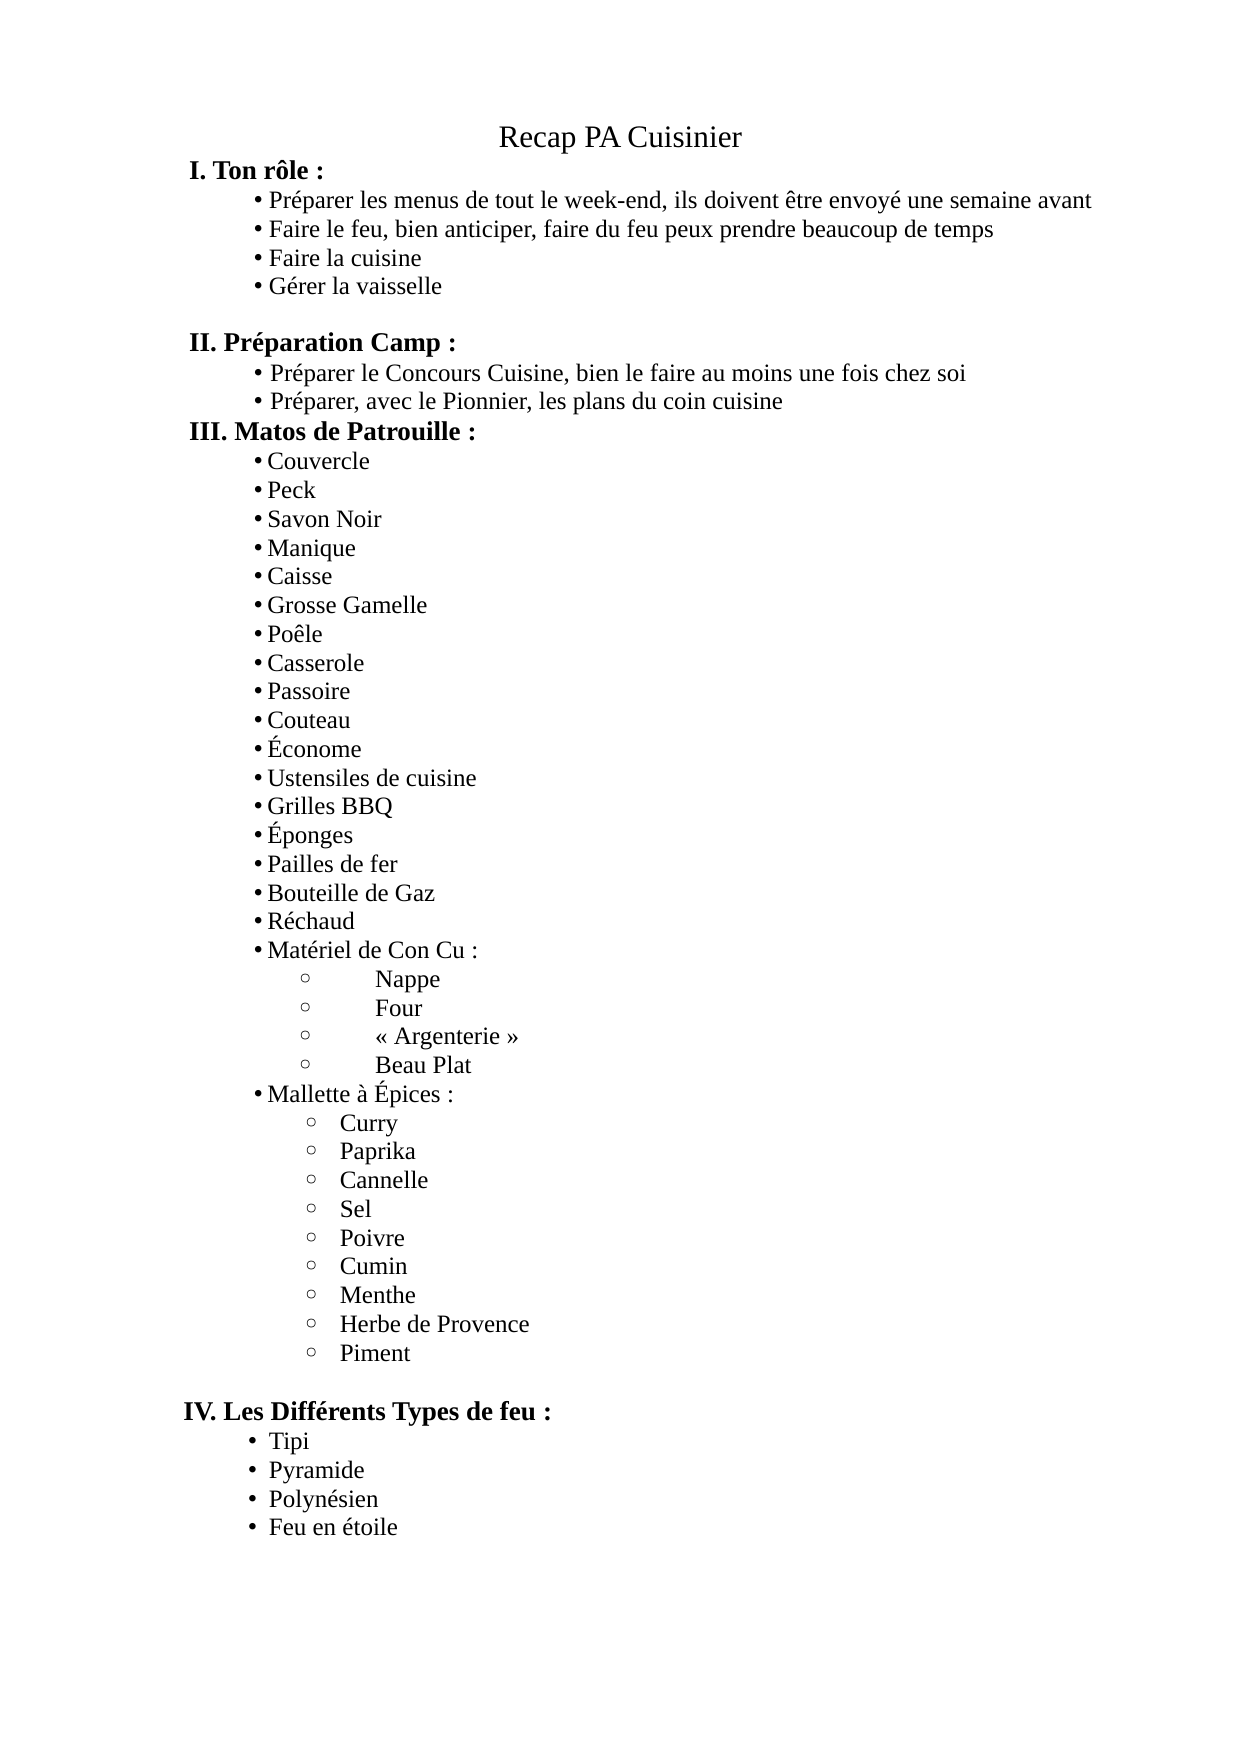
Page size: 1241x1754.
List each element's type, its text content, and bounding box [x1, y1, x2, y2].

list Poêle [254, 619, 1122, 648]
list Grilles BBQ [254, 791, 1122, 820]
list Manique [254, 533, 1122, 561]
list Paprika [266, 1136, 1122, 1165]
list Grosse Gamelle [254, 590, 1122, 619]
list Éponges [254, 820, 1122, 849]
list Casserole [254, 648, 1122, 676]
list Mallette à Épices : [254, 1079, 1122, 1108]
list « Argenterie » [295, 1021, 1122, 1050]
list Préparer les menus de tout le week-end, ils doivent être envoyé une semaine avant [195, 185, 1122, 214]
list Pyramide [195, 1455, 1122, 1484]
list Sel [266, 1194, 1122, 1223]
list Couvercle [254, 446, 1122, 475]
list Herbe de Provence [266, 1309, 1122, 1338]
text III. Matos de Patrouille : [118, 415, 1122, 446]
list Peck [254, 475, 1122, 504]
list Beau Plat [295, 1050, 1122, 1079]
list Cannelle [266, 1165, 1122, 1194]
list Préparer le Concours Cuisine, bien le faire au moins une fois chez soi [254, 358, 1122, 386]
list Savon Noir [254, 504, 1122, 533]
list Curry [266, 1108, 1122, 1136]
text IV. Les Différents Types de feu : [118, 1395, 1122, 1426]
text I. Ton rôle : [118, 154, 1122, 185]
list Préparer, avec le Pionnier, les plans du coin cuisine [254, 386, 1122, 415]
list Poivre [266, 1223, 1122, 1251]
list Faire la cuisine [195, 243, 1122, 271]
list Polynésien [195, 1484, 1122, 1512]
list Gérer la vaisselle [195, 271, 1122, 300]
list Ustensiles de cuisine [254, 763, 1122, 791]
list Tipi [195, 1426, 1122, 1455]
list Four [295, 993, 1122, 1021]
list Nappe [295, 964, 1122, 993]
list Pailles de fer [254, 849, 1122, 878]
list Réchaud [254, 906, 1122, 935]
list Feu en étoile [195, 1512, 1122, 1541]
list Passoire [254, 676, 1122, 705]
list Économe [254, 734, 1122, 763]
list Faire le feu, bien anticiper, faire du feu peux prendre beaucoup de temps [195, 214, 1122, 243]
list Cumin [266, 1251, 1122, 1280]
list Menthe [266, 1280, 1122, 1309]
list Caisse [254, 561, 1122, 590]
list Matériel de Con Cu : [254, 935, 1122, 964]
text II. Préparation Camp : [118, 327, 1122, 358]
list Piment [266, 1338, 1122, 1366]
list Couteau [254, 705, 1122, 734]
text Recap PA Cuisinier [118, 118, 1122, 154]
list Bouteille de Gaz [254, 878, 1122, 906]
